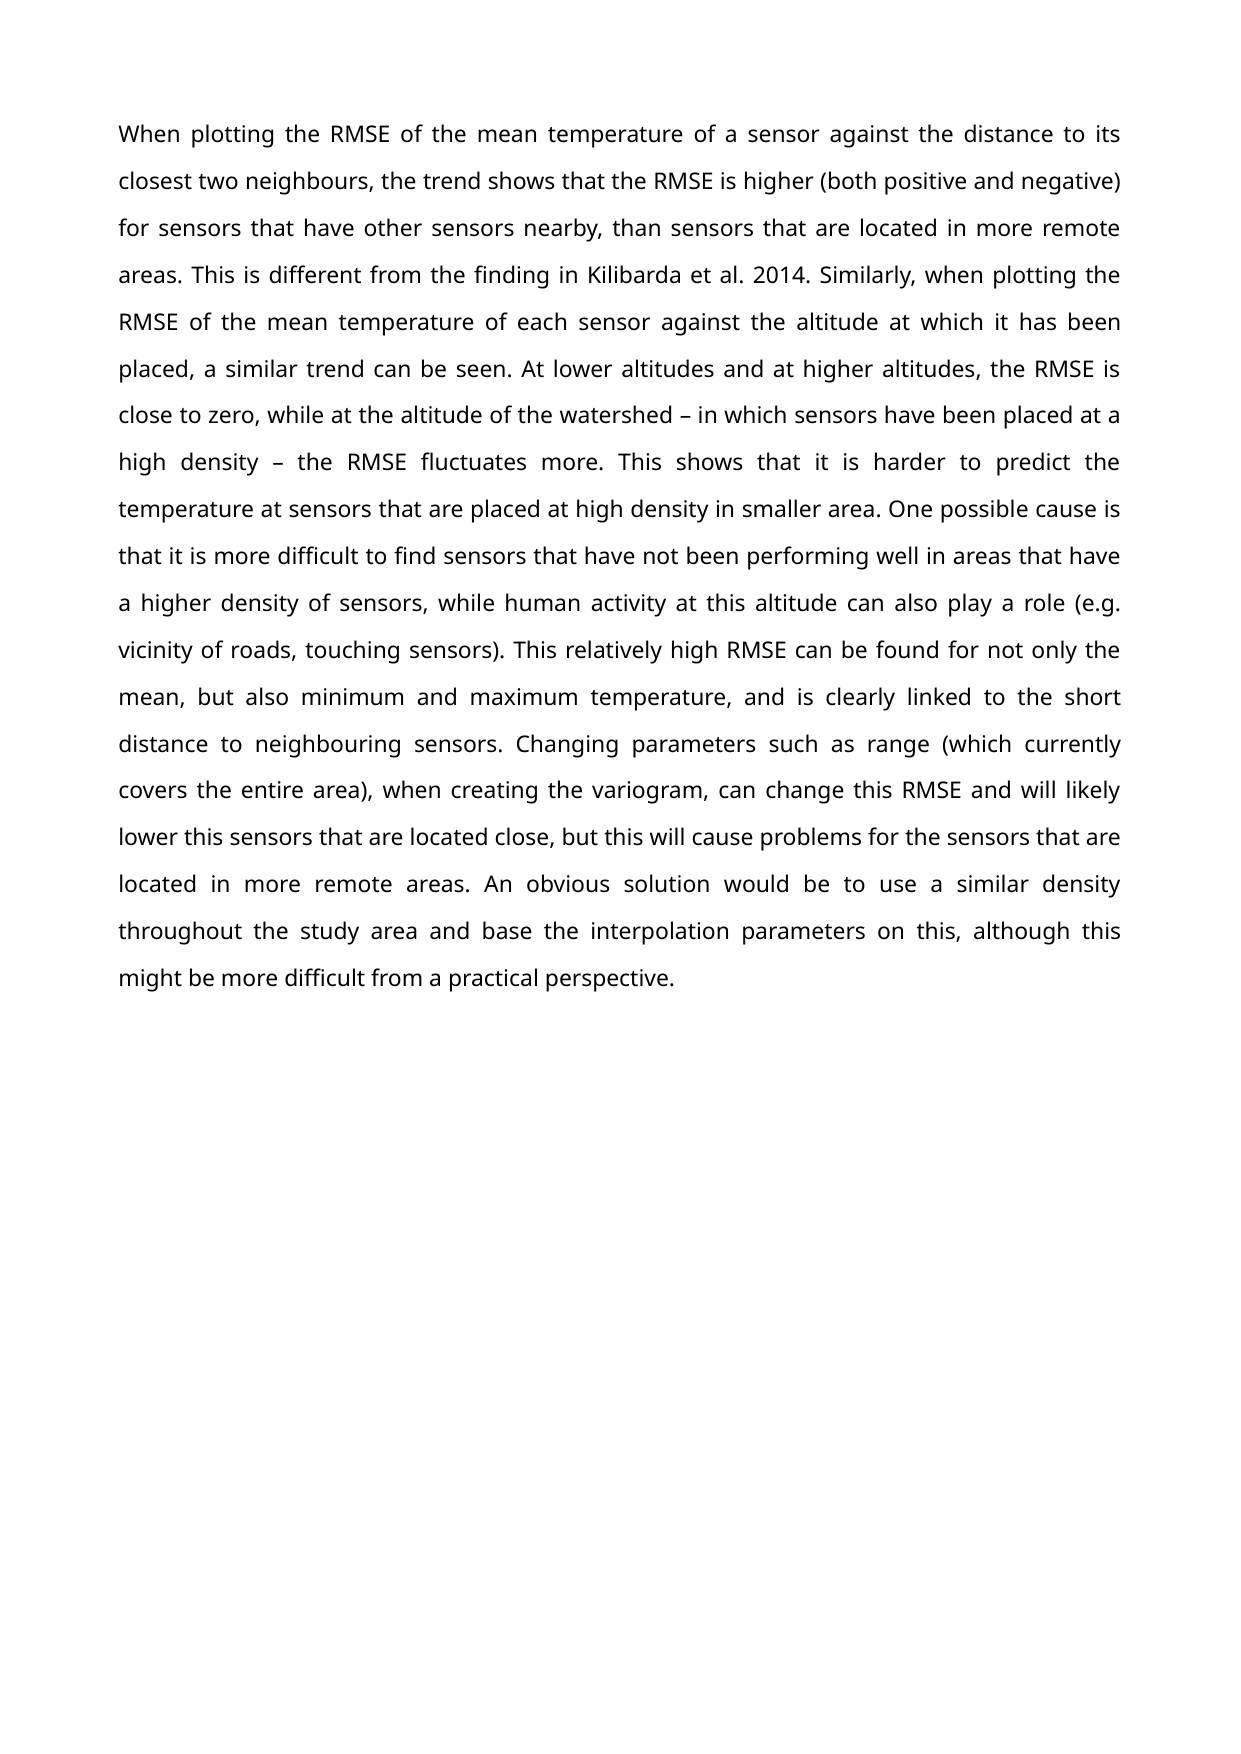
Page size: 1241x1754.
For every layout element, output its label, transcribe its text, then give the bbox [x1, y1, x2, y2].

text When plotting the RMSE of the mean temperature of a sensor against the distance to its closest two neighbours, the trend shows that the RMSE is higher (both positive and negative) for sensors that have other sensors nearby, than sensors that are located in more remote areas. This is different from the finding in Kilibarda et al. 2014. Similarly, when plotting the RMSE of the mean temperature of each sensor against the altitude at which it has been placed, a similar trend can be seen. At lower altitudes and at higher altitudes, the RMSE is close to zero, while at the altitude of the watershed – in which sensors have been placed at a high density – the RMSE fluctuates more. This shows that it is harder to predict the temperature at sensors that are placed at high density in smaller area. One possible cause is that it is more difficult to find sensors that have not been performing well in areas that have a higher density of sensors, while human activity at this altitude can also play a role (e.g. vicinity of roads, touching sensors). This relatively high RMSE can be found for not only the mean, but also minimum and maximum temperature, and is clearly linked to the short distance to neighbouring sensors. Changing parameters such as range (which currently covers the entire area), when creating the variogram, can change this RMSE and will likely lower this sensors that are located close, but this will cause problems for the sensors that are located in more remote areas. An obvious solution would be to use a similar density throughout the study area and base the interpolation parameters on this, although this might be more difficult from a practical perspective. [118, 118, 1122, 993]
